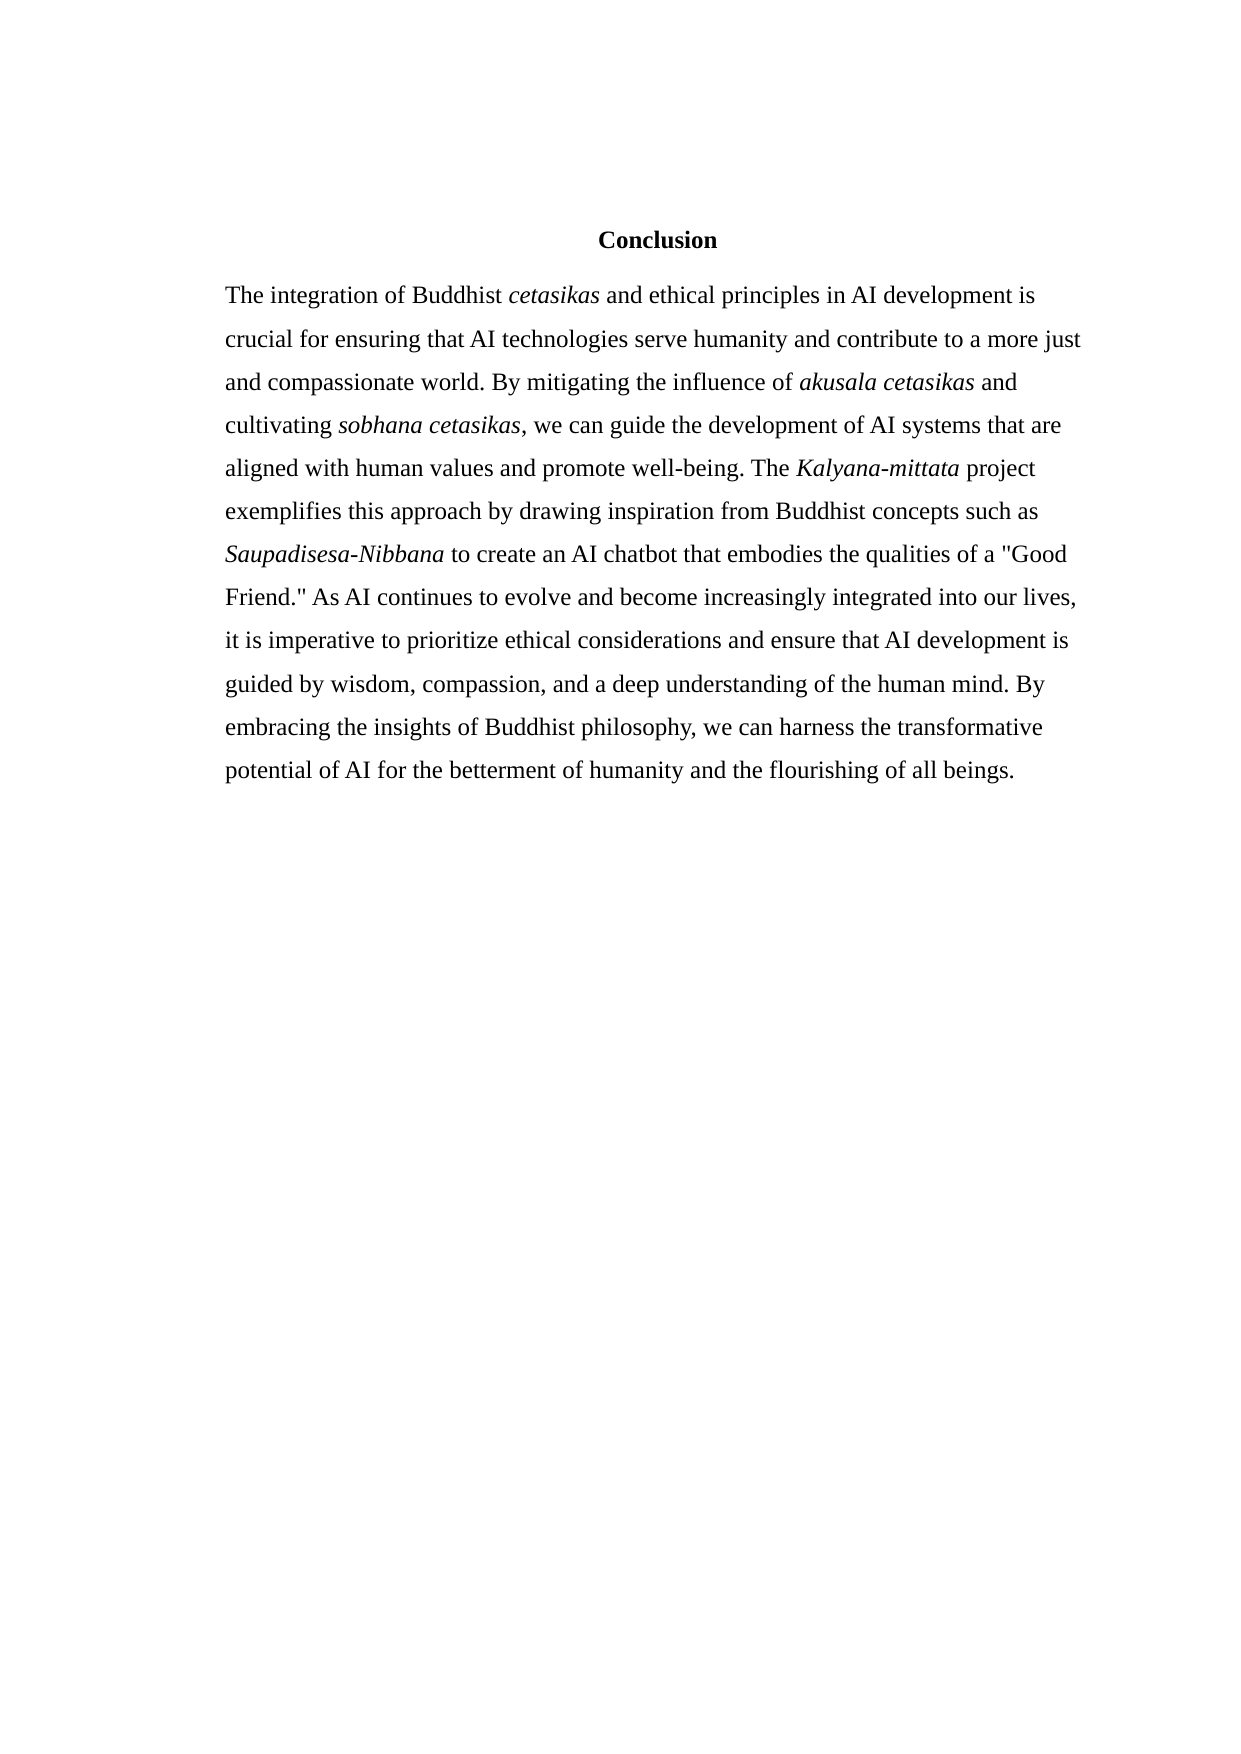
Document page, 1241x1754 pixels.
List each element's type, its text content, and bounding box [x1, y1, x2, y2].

text The integration of Buddhist cetasikas and ethical principles in AI development is crucial for ensuring that AI technologies serve humanity and contribute to a more just and compassionate world. By mitigating the influence of akusala cetasikas and cultivating sobhana cetasikas, we can guide the development of AI systems that are aligned with human values and promote well-being. The Kalyana-mittata project exemplifies this approach by drawing inspiration from Buddhist concepts such as Saupadisesa-Nibbana to create an AI chatbot that embodies the qualities of a "Good Friend." As AI continues to evolve and become increasingly integrated into our lives, it is imperative to prioritize ethical considerations and ensure that AI development is guided by wisdom, compassion, and a deep understanding of the human mind. By embracing the insights of Buddhist philosophy, we can harness the transformative potential of AI for the betterment of humanity and the flourishing of all beings. [225, 281, 1090, 784]
subtitle Conclusion [225, 225, 1090, 254]
